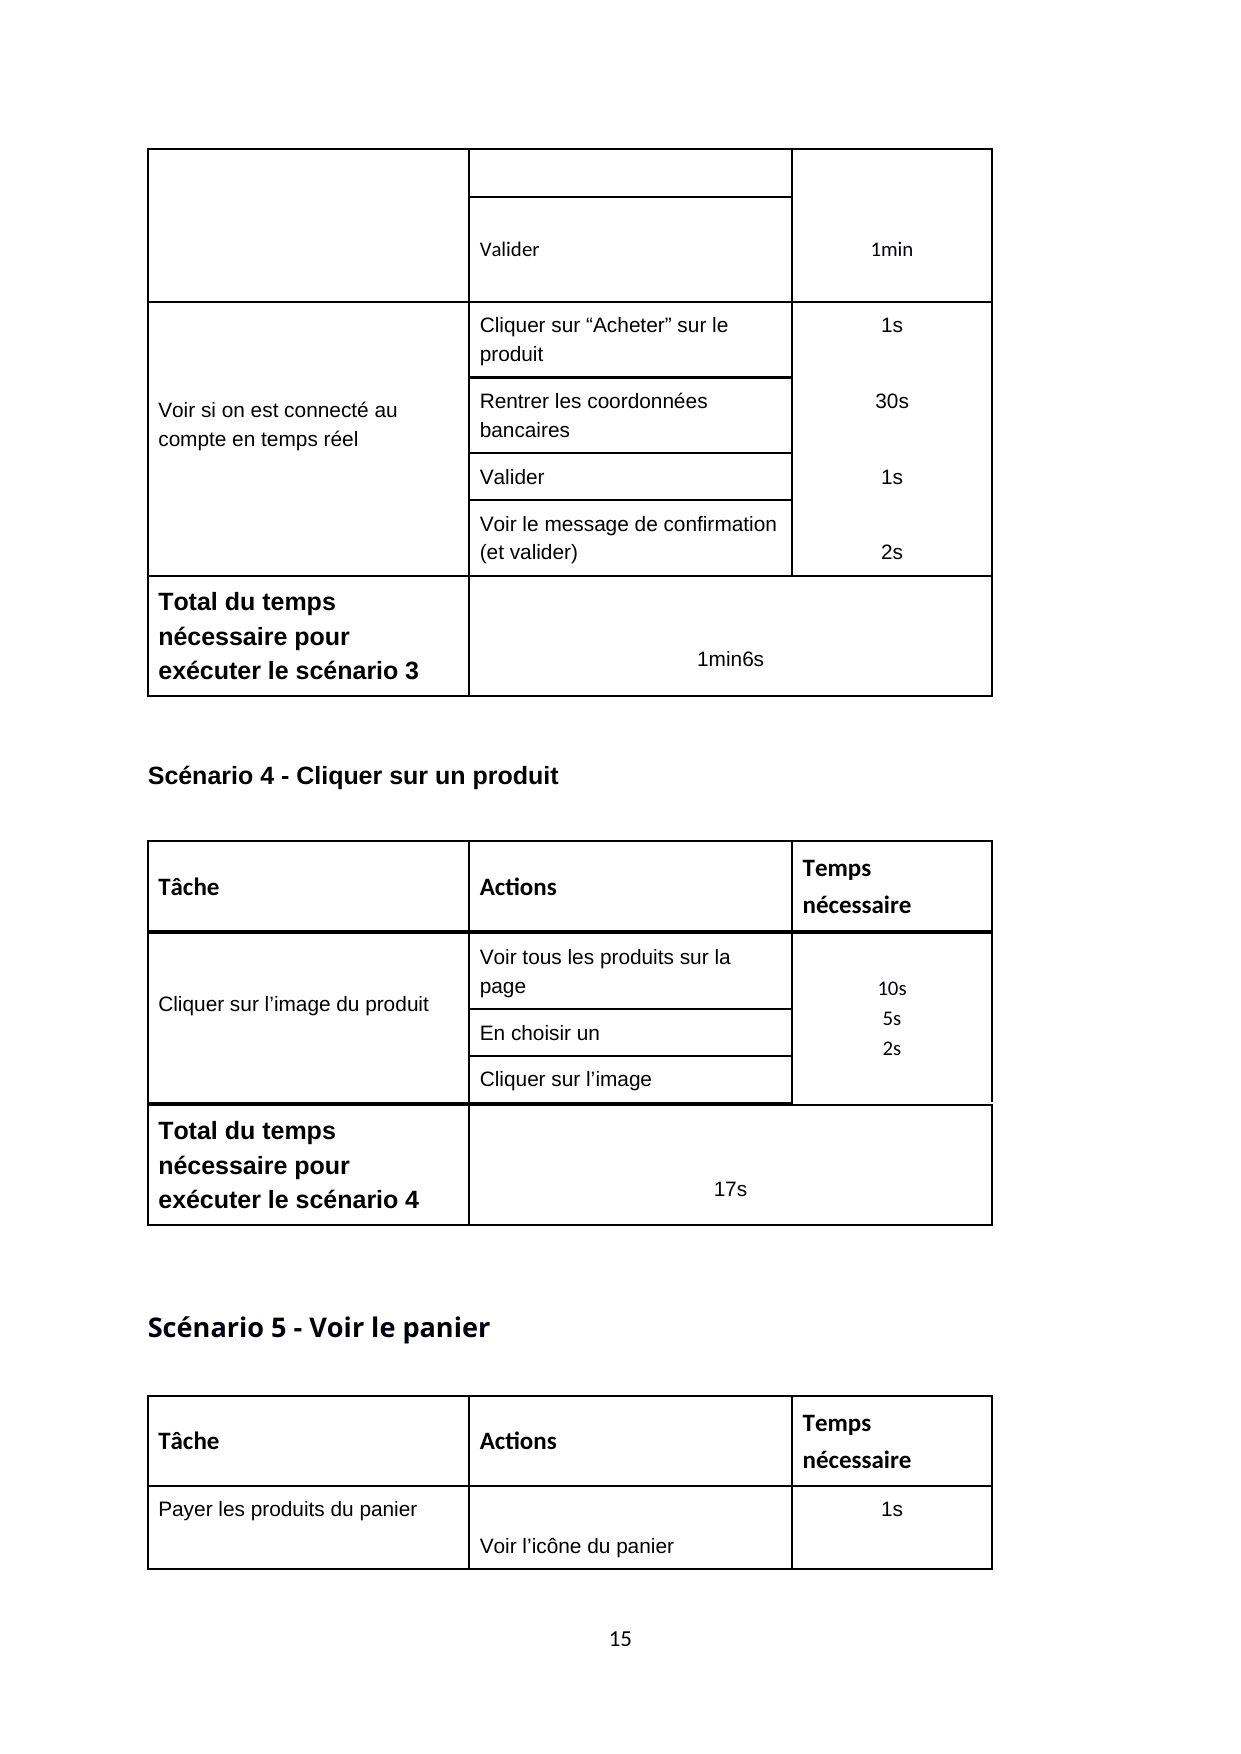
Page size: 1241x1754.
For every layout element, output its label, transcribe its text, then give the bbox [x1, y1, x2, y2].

table_cell Valider [470, 198, 791, 301]
table_cell Cliquer sur “Acheter” sur le produit [470, 303, 791, 376]
table_cell Voir l’icône du panier [470, 1487, 791, 1568]
table_header 10s 5s 2s [793, 934, 991, 1102]
table_cell Payer les produits du panier [149, 1487, 468, 1568]
table_cell En choisir un [470, 1010, 791, 1055]
table_cell Cliquer sur l’image [470, 1057, 791, 1102]
table_cell 1s [793, 1487, 991, 1568]
table_header Voir tous les produits sur la page [470, 934, 791, 1008]
table_cell [149, 150, 468, 301]
table_header Temps nécessaire [793, 842, 991, 930]
table_header Cliquer sur l’image du produit [149, 934, 468, 1102]
table_cell 1s 30s 1s 2s [793, 303, 991, 574]
table_cell 1min6s [470, 577, 991, 695]
table_header Tâche [149, 842, 468, 930]
table_cell Rentrer les coordonnées bancaires [470, 379, 791, 452]
table_header Total du temps nécessaire pour exécuter le scénario 4 [149, 1106, 468, 1224]
table_cell Voir le message de confirmation (et valider) [470, 501, 791, 574]
table_header Temps nécessaire [793, 1397, 991, 1485]
subtitle Scénario 5 - Voir le panier [148, 1308, 1093, 1345]
table_header 17s [470, 1106, 991, 1224]
table_cell Total du temps nécessaire pour exécuter le scénario 3 [149, 577, 468, 695]
table_header Actions [470, 842, 791, 930]
table_cell 1s 1s 2s 1min 1s [793, 150, 991, 301]
table_cell Valider [470, 454, 791, 499]
table_cell [470, 150, 791, 196]
table_cell Voir si on est connecté au compte en temps réel [149, 303, 468, 574]
table_header Tâche [149, 1397, 468, 1485]
table_header Actions [470, 1397, 791, 1485]
text Scénario 4 - Cliquer sur un produit [148, 761, 1093, 790]
